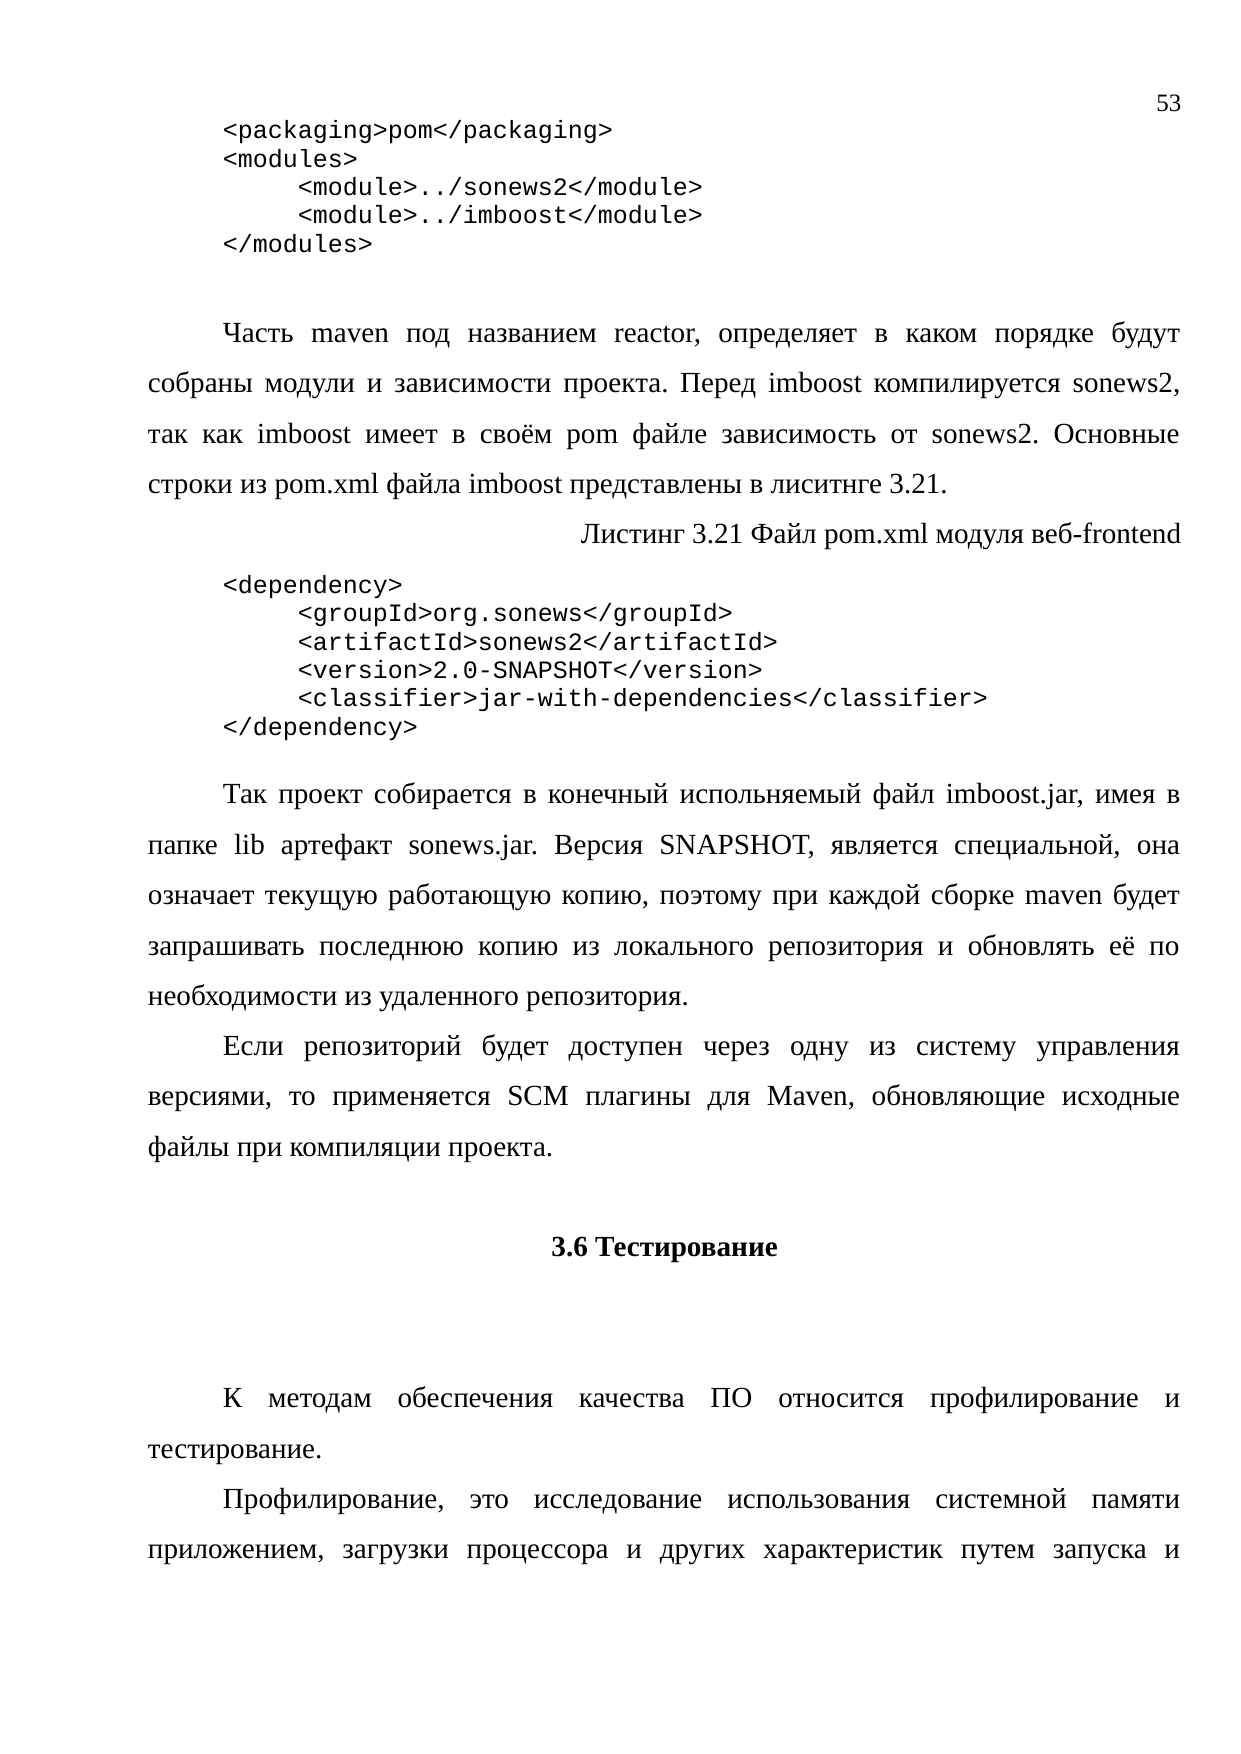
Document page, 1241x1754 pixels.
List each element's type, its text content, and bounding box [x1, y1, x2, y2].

text <modules> [148, 146, 1181, 175]
text Так проект собирается в конечный испольняемый файл imboost.jar, имея в папке lib артефакт sonews.jar. Версия SNAPSHOT, является специальной, она означает текущую работающую копию, поэтому при каждой сборке maven будет запрашивать последнюю копию из локального репозитория и обновлять её по необходимости из удаленного репозитория. [148, 777, 1181, 1011]
text <version>2.0-SNAPSHOT</version> [148, 658, 1181, 686]
text Листинг 3.21 Файл pom.xml модуля веб-frontend [148, 516, 1181, 550]
text <module>../sonews2</module> [148, 175, 1181, 203]
text <classifier>jar-with-dependencies</classifier> [148, 686, 1181, 714]
text 3.6 Тестирование [148, 1229, 1181, 1263]
text <groupId>org.sonews</groupId> [148, 601, 1181, 629]
text <module>../imboost</module> [148, 203, 1181, 231]
text </modules> [148, 231, 1181, 260]
text К методам обеспечения качества ПО относится профилирование и тестирование. [148, 1380, 1181, 1464]
text Профилирование, это исследование использования системной памяти приложением, загрузки процессора и других характеристик путем запуска и [148, 1481, 1181, 1565]
text <packaging>pom</packaging> [148, 118, 1181, 146]
text Если репозиторий будет доступен через одну из систему управления версиями, то применяется SCM плагины для Maven, обновляющие исходные файлы при компиляции проекта. [148, 1028, 1181, 1162]
text </dependency> [148, 714, 1181, 743]
text <artifactId>sonews2</artifactId> [148, 629, 1181, 658]
text <dependency> [148, 567, 1181, 601]
text Часть maven под названием reactor, определяет в каком порядке будут собраны модули и зависимости проекта. Перед imboost компилируется sonews2, так как imboost имеет в своём pom файле зависимость от sonews2. Основные строки из pom.xml файла imboost представлены в лиситнге 3.21. [148, 315, 1181, 499]
